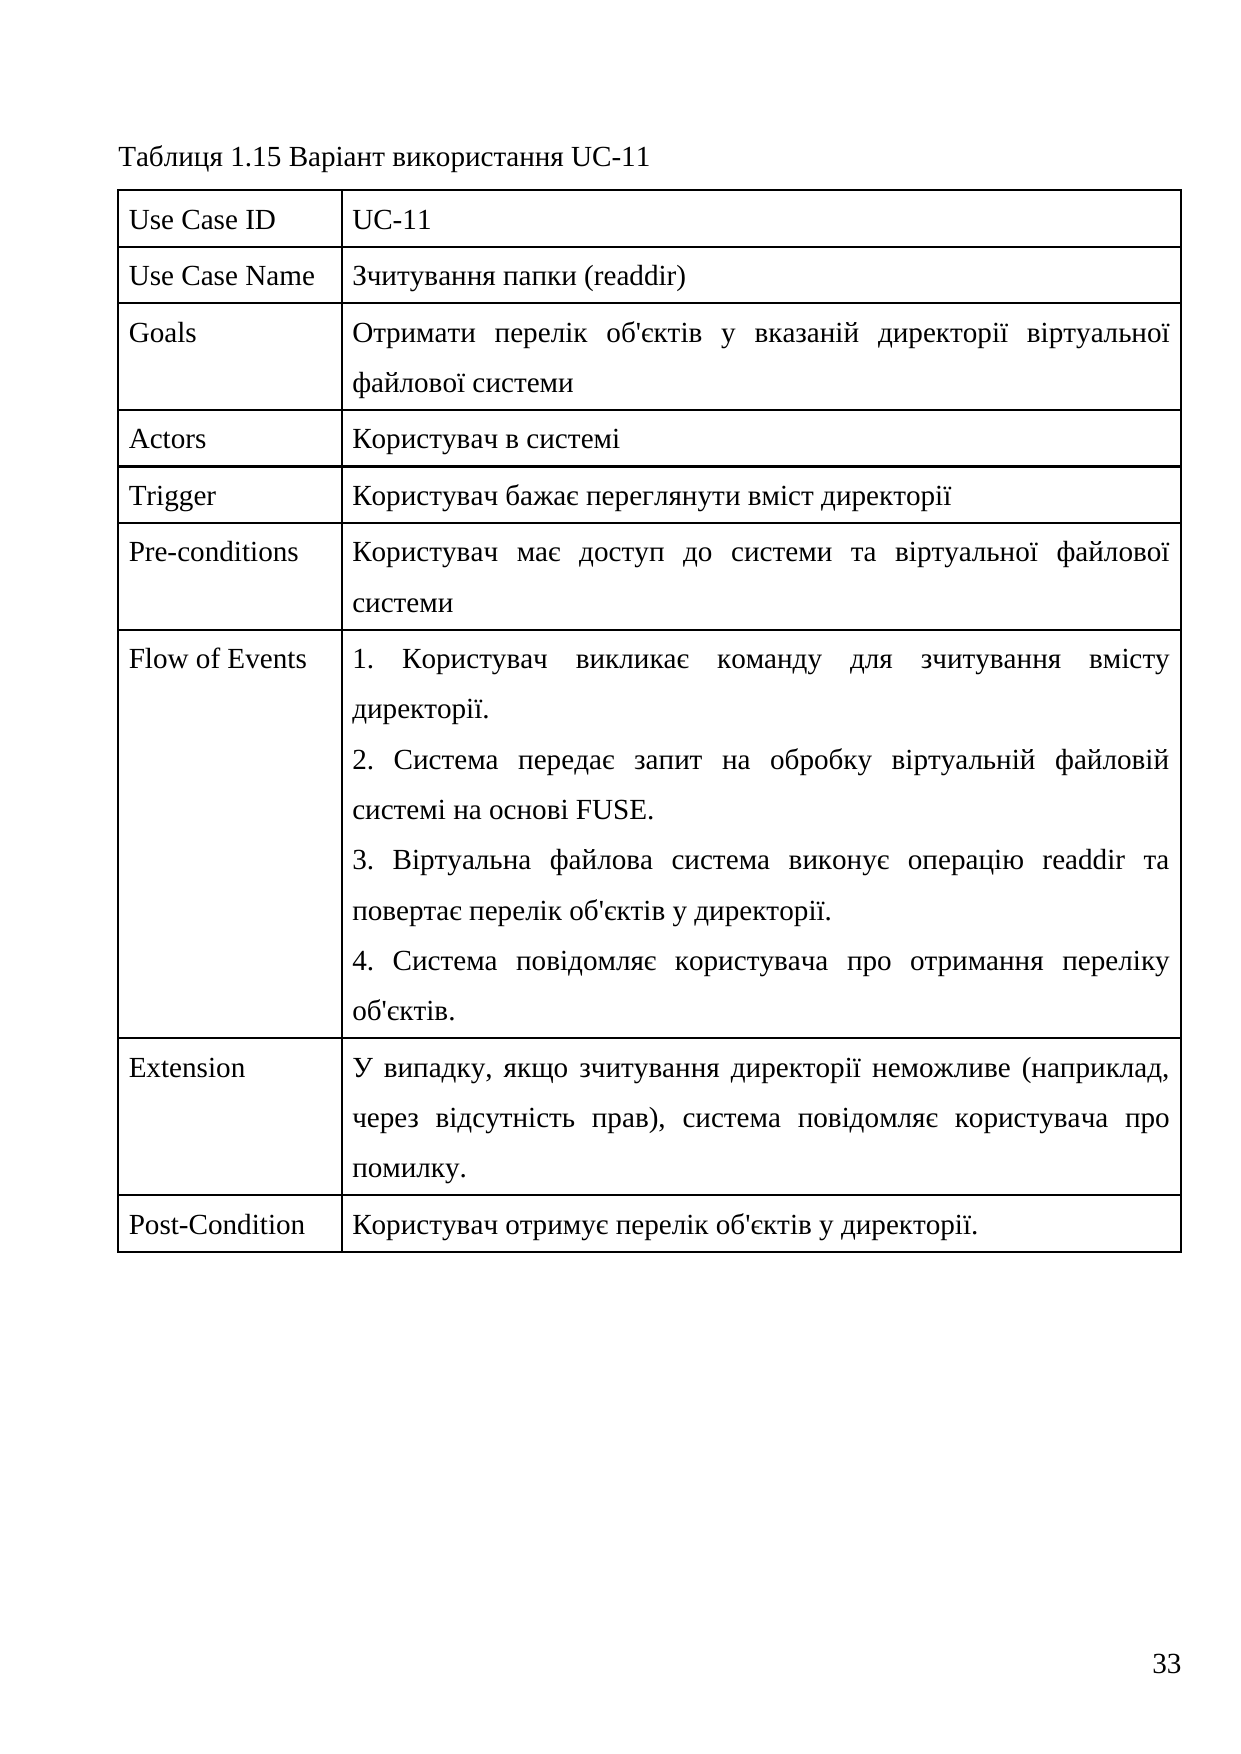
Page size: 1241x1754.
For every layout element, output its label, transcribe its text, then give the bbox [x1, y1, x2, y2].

table_cell Goals [119, 304, 341, 409]
table_header Use Case ID [119, 191, 341, 246]
table_cell Flow of Events [119, 631, 341, 1037]
table_cell Користувач бажає переглянути вміст директорії [343, 468, 1180, 522]
table_cell Зчитування папки (readdir) [343, 248, 1180, 302]
table_cell Користувач отримує перелік об'єктів у директорії. [343, 1196, 1180, 1251]
table_cell Trigger [119, 468, 341, 522]
table_cell Extension [119, 1039, 341, 1194]
table_cell Actors [119, 411, 341, 465]
table_header UC-11 [343, 191, 1180, 246]
table_cell Користувач в системі [343, 411, 1180, 465]
table_cell Отримати перелік об'єктів у вказаній директорії віртуальної файлової системи [343, 304, 1180, 409]
table_cell Use Case Name [119, 248, 341, 302]
table_cell Post-Condition [119, 1196, 341, 1251]
table_cell Pre-conditions [119, 524, 341, 629]
table_cell У випадку, якщо зчитування директорії неможливе (наприклад, через відсутність прав), система повідомляє користувача про помилку. [343, 1039, 1180, 1194]
table_cell Користувач має доступ до системи та віртуальної файлової системи [343, 524, 1180, 629]
list Варіант використання UC-11 [118, 139, 1181, 172]
table_cell 1. Користувач викликає команду для зчитування вмісту директорії. 2. Система передає запит на обробку віртуальній файловій системі на основі FUSE. 3. Віртуальна файлова система виконує операцію readdir та повертає перелік об'єктів у директорії. 4. Система повідомляє користувача про отримання переліку об'єктів. [343, 631, 1180, 1037]
